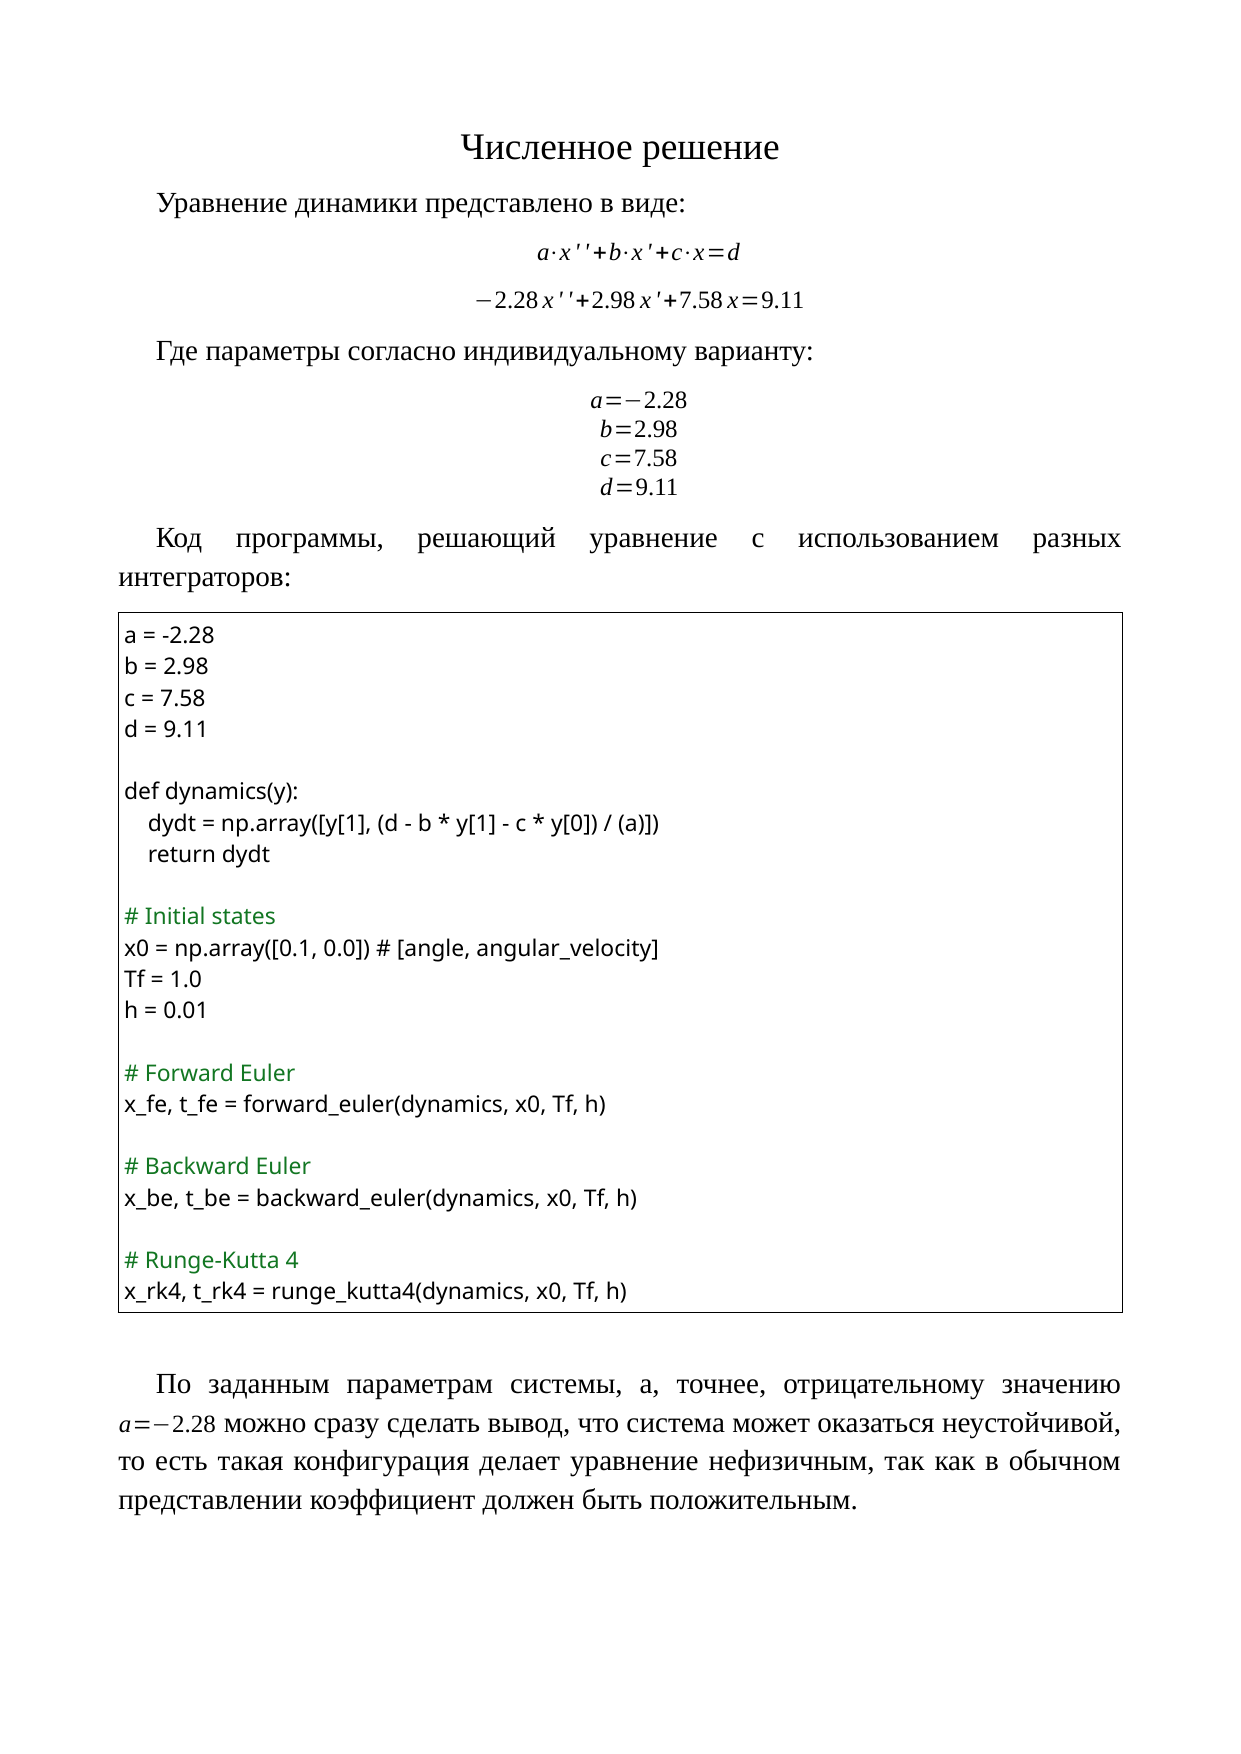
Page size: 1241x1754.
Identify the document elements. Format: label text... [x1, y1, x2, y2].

text Уравнение динамики представлено в виде: [118, 185, 1122, 219]
subtitle Численное решение [118, 124, 1122, 167]
text Код программы, решающий уравнение с использованием разных интеграторов: [118, 521, 1122, 593]
table_header a = -2.28 b = 2.98 c = 7.58 d = 9.11 def dynamics(y): dydt = np.array([y[1], (d - b * y[1] - c * y[0]) / (a)]) return dydt # Initial states x0 = np.array([0.1, 0.0]) # [angle, angular_velocity] Tf = 1.0 h = 0.01 # Forward Euler x_fe, t_fe = forward_euler(dynamics, x0, Tf, h) # Backward Euler x_be, t_be = backward_euler(dynamics, x0, Tf, h) # Runge-Kutta 4 x_rk4, t_rk4 = runge_kutta4(dynamics, x0, Tf, h) [119, 613, 1122, 1312]
text По заданным параметрам системы, а, точнее, отрицательному значению можно сразу сделать вывод, что система может оказаться неустойчивой, то есть такая конфигурация делает уравнение нефизичным, так как в обычном представлении коэффициент должен быть положительным. [118, 1366, 1122, 1516]
text Где параметры согласно индивидуальному варианту: [118, 333, 1122, 367]
